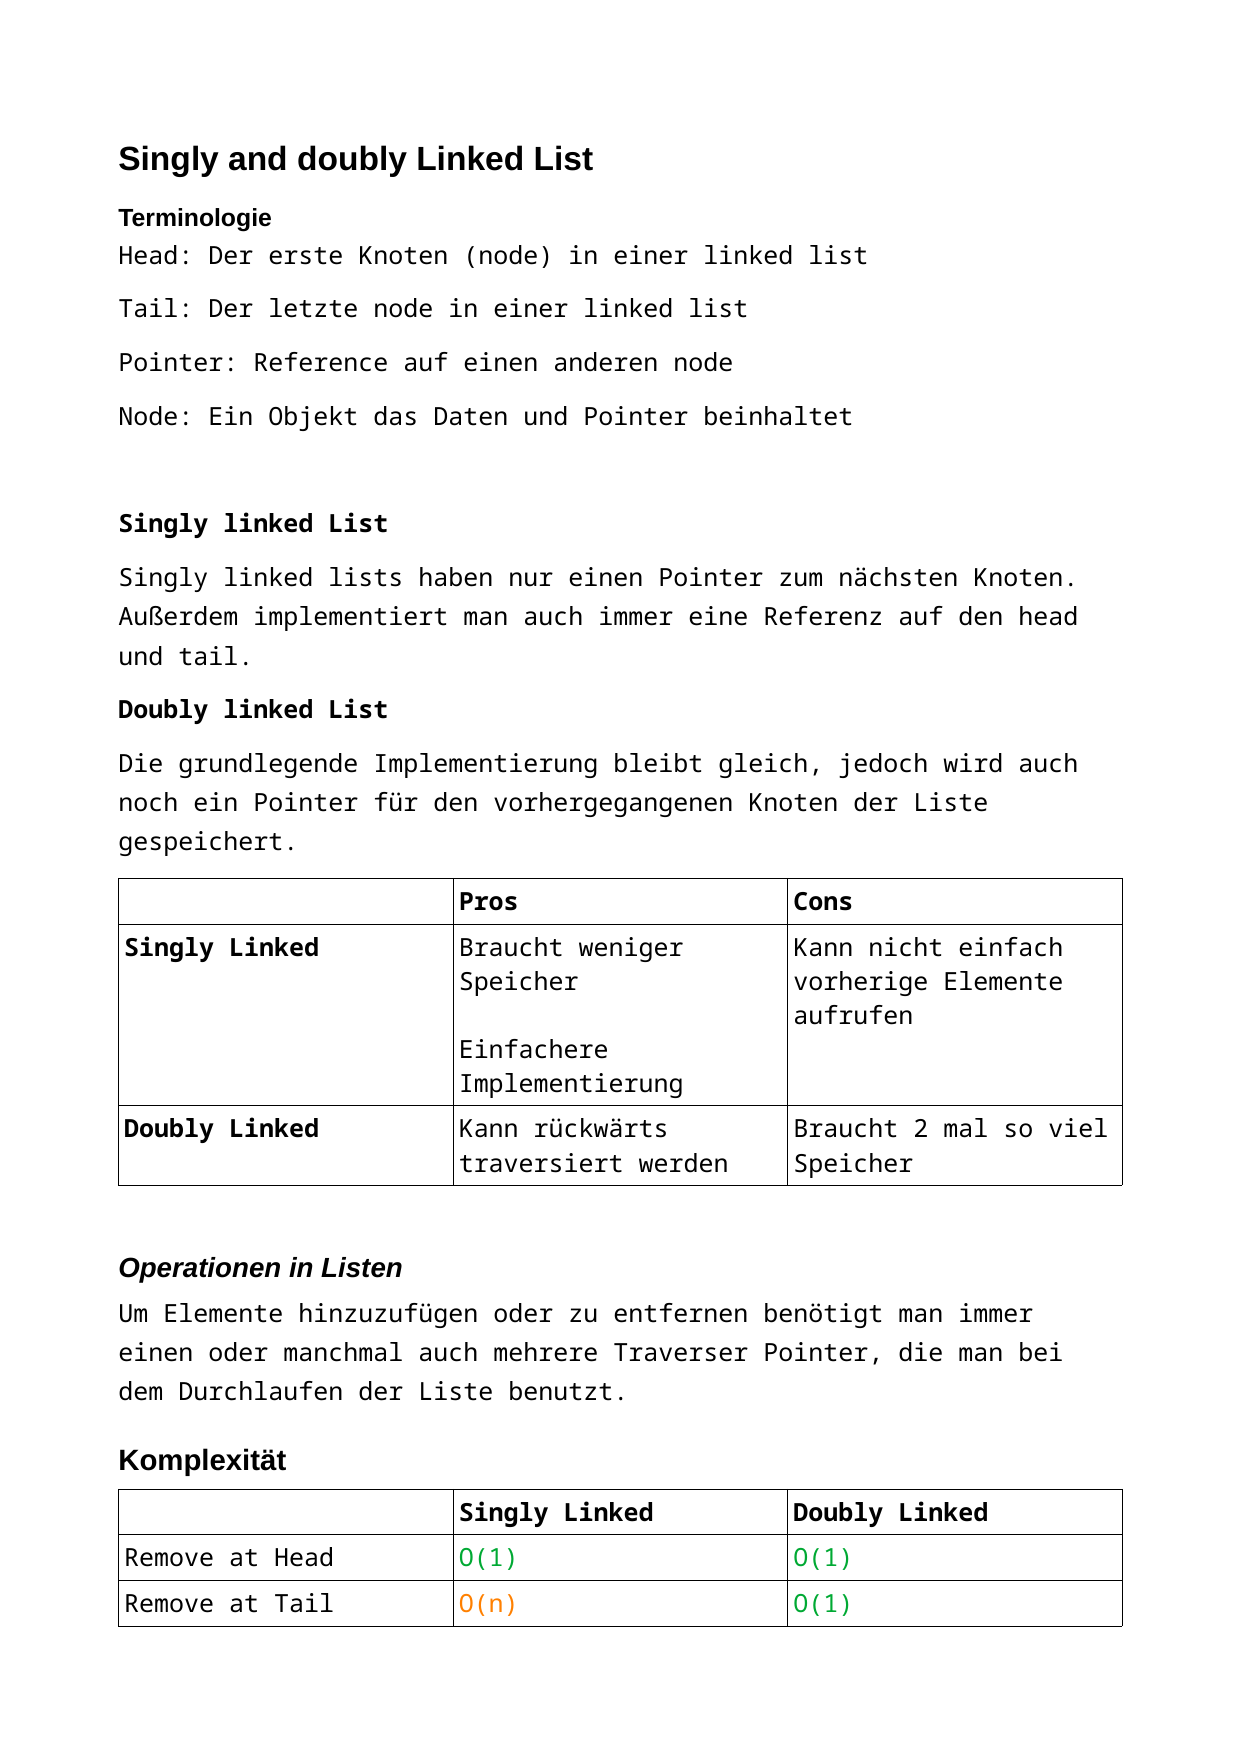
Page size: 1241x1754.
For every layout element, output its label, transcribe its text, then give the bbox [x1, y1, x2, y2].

table_header [119, 1490, 453, 1534]
table_cell Kann nicht einfach vorherige Elemente aufrufen [788, 925, 1122, 1105]
text Head: Der erste Knoten (node) in einer linked list [118, 237, 1122, 271]
table_header Pros [454, 879, 787, 923]
text Node: Ein Objekt das Daten und Pointer beinhaltet [118, 399, 1122, 433]
text Singly linked List [118, 506, 1122, 540]
table_cell Doubly Linked [119, 1106, 453, 1185]
table_header Doubly Linked [788, 1490, 1122, 1534]
table_cell Singly Linked [119, 925, 453, 1105]
text Singly linked lists haben nur einen Pointer zum nächsten Knoten. Außerdem implementiert man auch immer eine Referenz auf den head und tail. [118, 560, 1122, 672]
table_cell Braucht 2 mal so viel Speicher [788, 1106, 1122, 1185]
text Um Elemente hinzuzufügen oder zu entfernen benötigt man immer einen oder manchmal auch mehrere Traverser Pointer, die man bei dem Durchlaufen der Liste benutzt. [118, 1296, 1122, 1408]
text Pointer: Reference auf einen anderen node [118, 345, 1122, 379]
text Doubly linked List [118, 692, 1122, 726]
table_header [119, 879, 453, 923]
table_cell O(n) [454, 1581, 787, 1626]
table_cell Kann rückwärts traversiert werden [454, 1106, 787, 1185]
table_header Singly Linked [454, 1490, 787, 1534]
table_cell Remove at Tail [119, 1581, 453, 1626]
text Die grundlegende Implementierung bleibt gleich, jedoch wird auch noch ein Pointer für den vorhergegangenen Knoten der Liste gespeichert. [118, 746, 1122, 858]
text Tail: Der letzte node in einer linked list [118, 291, 1122, 325]
subtitle Komplexität [118, 1442, 1122, 1476]
subtitle Operationen in Listen [118, 1251, 1122, 1283]
table_cell O(1) [788, 1535, 1122, 1580]
table_cell Braucht weniger Speicher Einfachere Implementierung [454, 925, 787, 1105]
table_cell O(1) [788, 1581, 1122, 1626]
table_header Cons [788, 879, 1122, 923]
table_cell O(1) [454, 1535, 787, 1580]
subtitle Singly and doubly Linked List [118, 139, 1122, 178]
table_cell Remove at Head [119, 1535, 453, 1580]
subtitle Terminologie [118, 203, 1122, 231]
